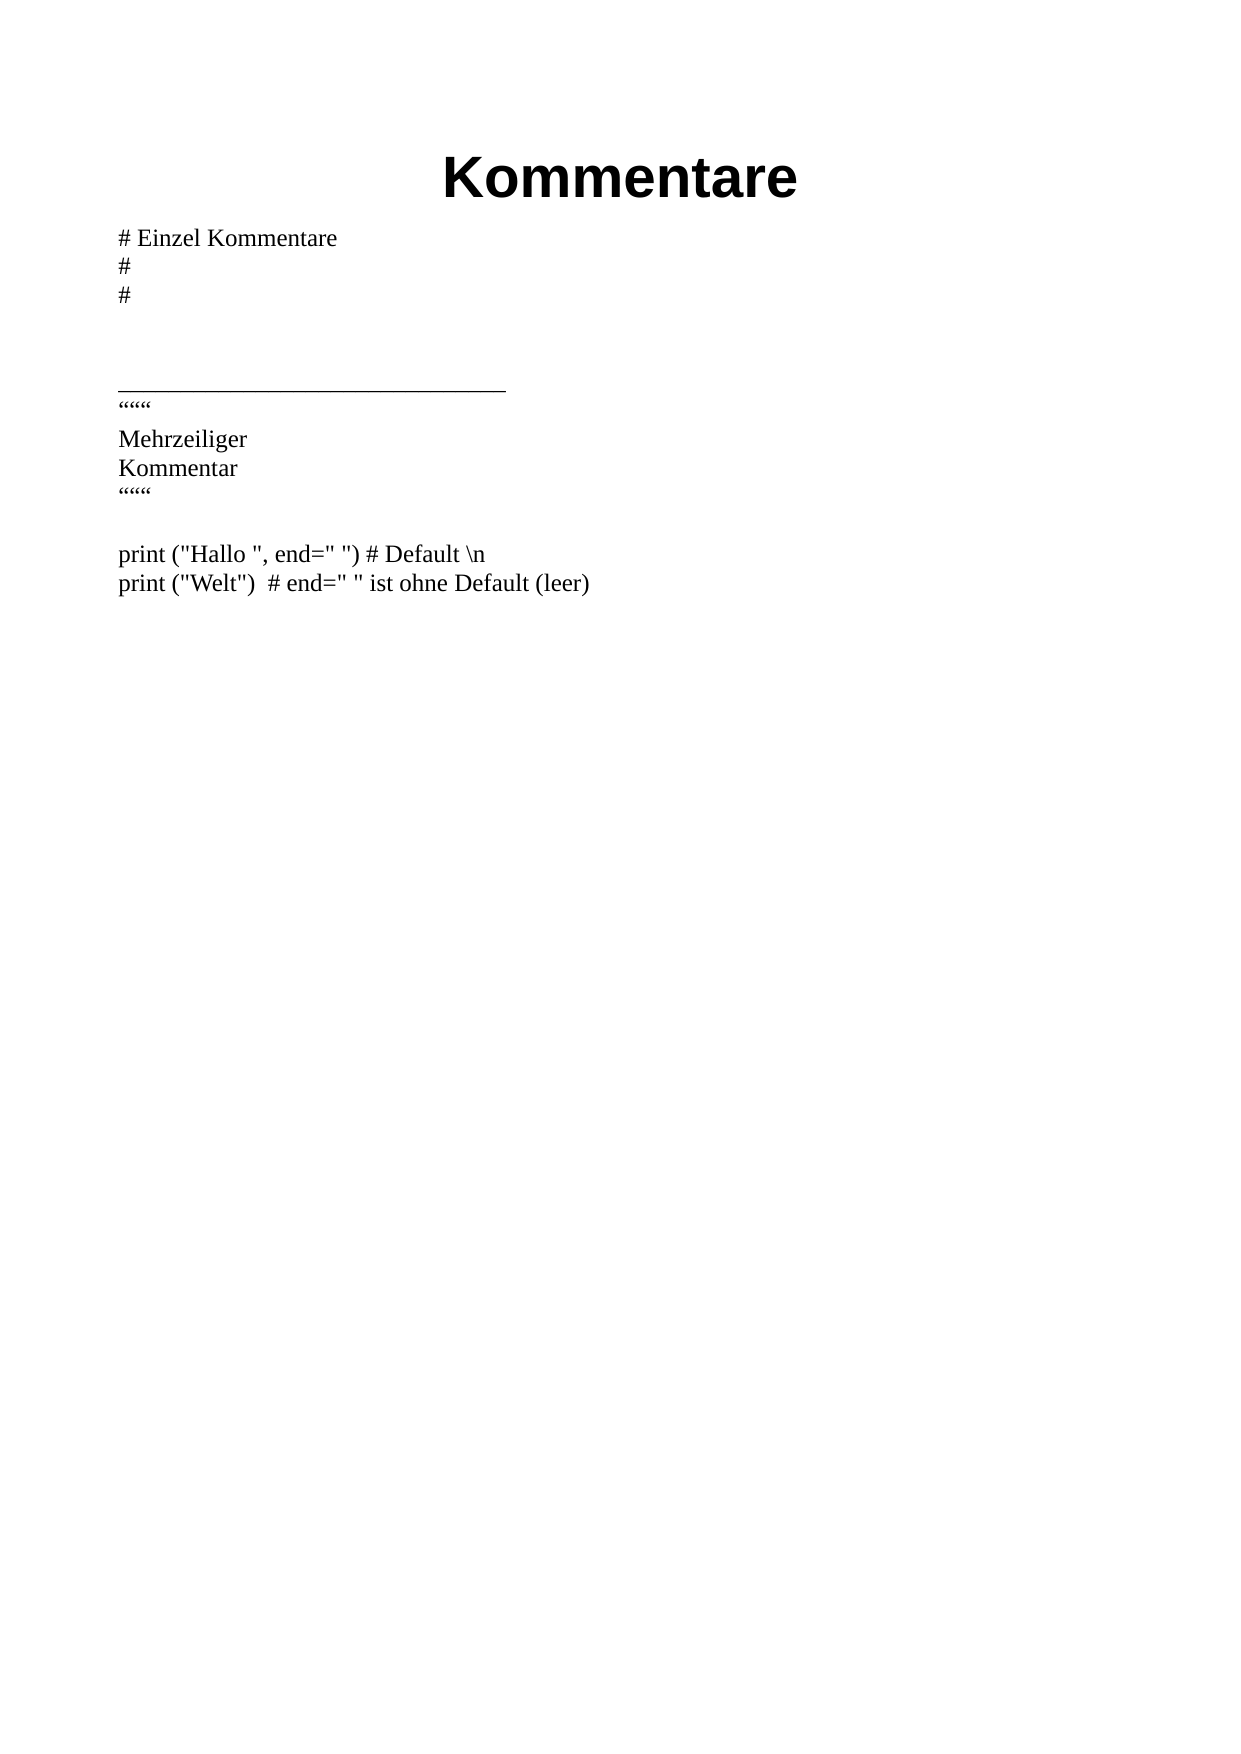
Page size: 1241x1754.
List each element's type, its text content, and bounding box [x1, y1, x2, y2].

text # [118, 251, 1122, 280]
text # [118, 280, 1122, 309]
text Mehrzeiliger Kommentar “““ [118, 424, 1122, 510]
text # Einzel Kommentare [118, 223, 1122, 251]
text print ("Welt") # end=" " ist ohne Default (leer) [118, 568, 1122, 596]
text “““ [118, 395, 1122, 424]
text print ("Hallo ", end=" ") # Default \n [118, 539, 1122, 568]
title Kommentare [118, 143, 1122, 210]
text _______________________________ [118, 366, 1122, 395]
